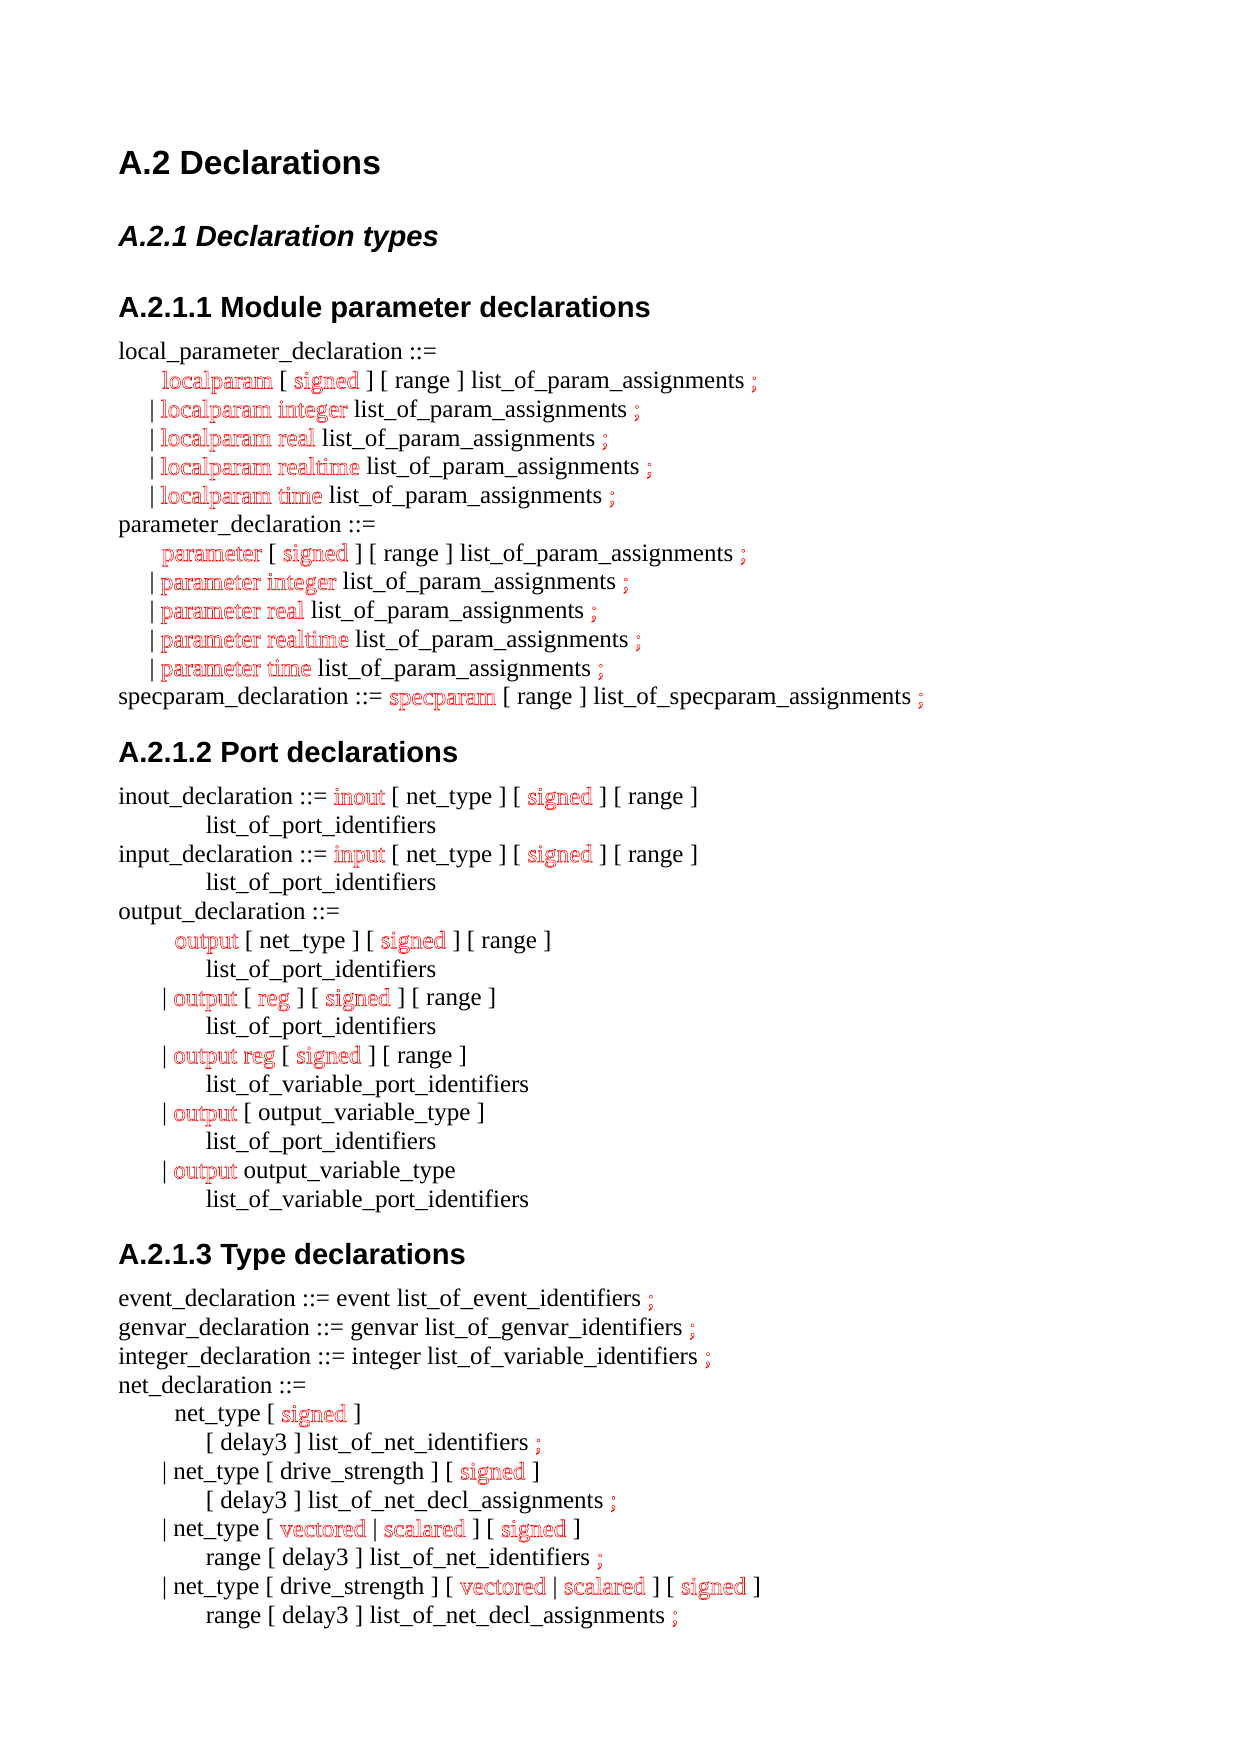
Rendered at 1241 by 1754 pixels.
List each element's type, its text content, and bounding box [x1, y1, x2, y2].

text local_parameter_declaration ::= [118, 336, 1122, 365]
subtitle A.2.1.1 Module parameter declarations [118, 290, 1122, 324]
text | output [ output_variable_type ] [118, 1097, 1122, 1126]
text integer_declaration ::= integer list_of_variable_identifiers ; [118, 1341, 1122, 1370]
text input_declaration ::= input [ net_type ] [ signed ] [ range ] [118, 839, 1122, 867]
text | output output_variable_type [118, 1155, 1122, 1184]
subtitle A.2.1.3 Type declarations [118, 1237, 1122, 1271]
text event_declaration ::= event list_of_event_identifiers ; [118, 1283, 1122, 1312]
text | localparam time list_of_param_assignments ; [118, 480, 1122, 509]
subtitle A.2.1 Declaration types [118, 219, 1122, 253]
subtitle A.2 Declarations [118, 143, 1122, 182]
text | localparam realtime list_of_param_assignments ; [118, 451, 1122, 480]
text | parameter real list_of_param_assignments ; [118, 595, 1122, 624]
text localparam [ signed ] [ range ] list_of_param_assignments ; [118, 365, 1122, 394]
text | parameter realtime list_of_param_assignments ; [118, 624, 1122, 653]
text list_of_port_identifiers [118, 1126, 1122, 1155]
text net_type [ signed ] [118, 1398, 1122, 1427]
text range [ delay3 ] list_of_net_identifiers ; [118, 1542, 1122, 1571]
text | output [ reg ] [ signed ] [ range ] [118, 982, 1122, 1011]
text | output reg [ signed ] [ range ] [118, 1040, 1122, 1069]
text | localparam integer list_of_param_assignments ; [118, 394, 1122, 423]
text | net_type [ drive_strength ] [ vectored | scalared ] [ signed ] [118, 1571, 1122, 1600]
text output [ net_type ] [ signed ] [ range ] [118, 925, 1122, 954]
text list_of_port_identifiers [118, 954, 1122, 982]
text list_of_port_identifiers [118, 1011, 1122, 1040]
text | parameter integer list_of_param_assignments ; [118, 566, 1122, 595]
text genvar_declaration ::= genvar list_of_genvar_identifiers ; [118, 1312, 1122, 1341]
text [ delay3 ] list_of_net_decl_assignments ; [118, 1485, 1122, 1513]
text | localparam real list_of_param_assignments ; [118, 423, 1122, 451]
text list_of_variable_port_identifiers [118, 1069, 1122, 1097]
text [ delay3 ] list_of_net_identifiers ; [118, 1427, 1122, 1456]
text parameter [ signed ] [ range ] list_of_param_assignments ; [118, 538, 1122, 566]
text specparam_declaration ::= specparam [ range ] list_of_specparam_assignments ; [118, 681, 1122, 710]
text list_of_port_identifiers [118, 867, 1122, 896]
text list_of_port_identifiers [118, 810, 1122, 839]
text | parameter time list_of_param_assignments ; [118, 653, 1122, 681]
text | net_type [ vectored | scalared ] [ signed ] [118, 1513, 1122, 1542]
subtitle A.2.1.2 Port declarations [118, 735, 1122, 769]
text parameter_declaration ::= [118, 509, 1122, 538]
text output_declaration ::= [118, 896, 1122, 925]
text net_declaration ::= [118, 1370, 1122, 1398]
text | net_type [ drive_strength ] [ signed ] [118, 1456, 1122, 1485]
text range [ delay3 ] list_of_net_decl_assignments ; [118, 1600, 1122, 1628]
text inout_declaration ::= inout [ net_type ] [ signed ] [ range ] [118, 781, 1122, 810]
text list_of_variable_port_identifiers [118, 1184, 1122, 1212]
